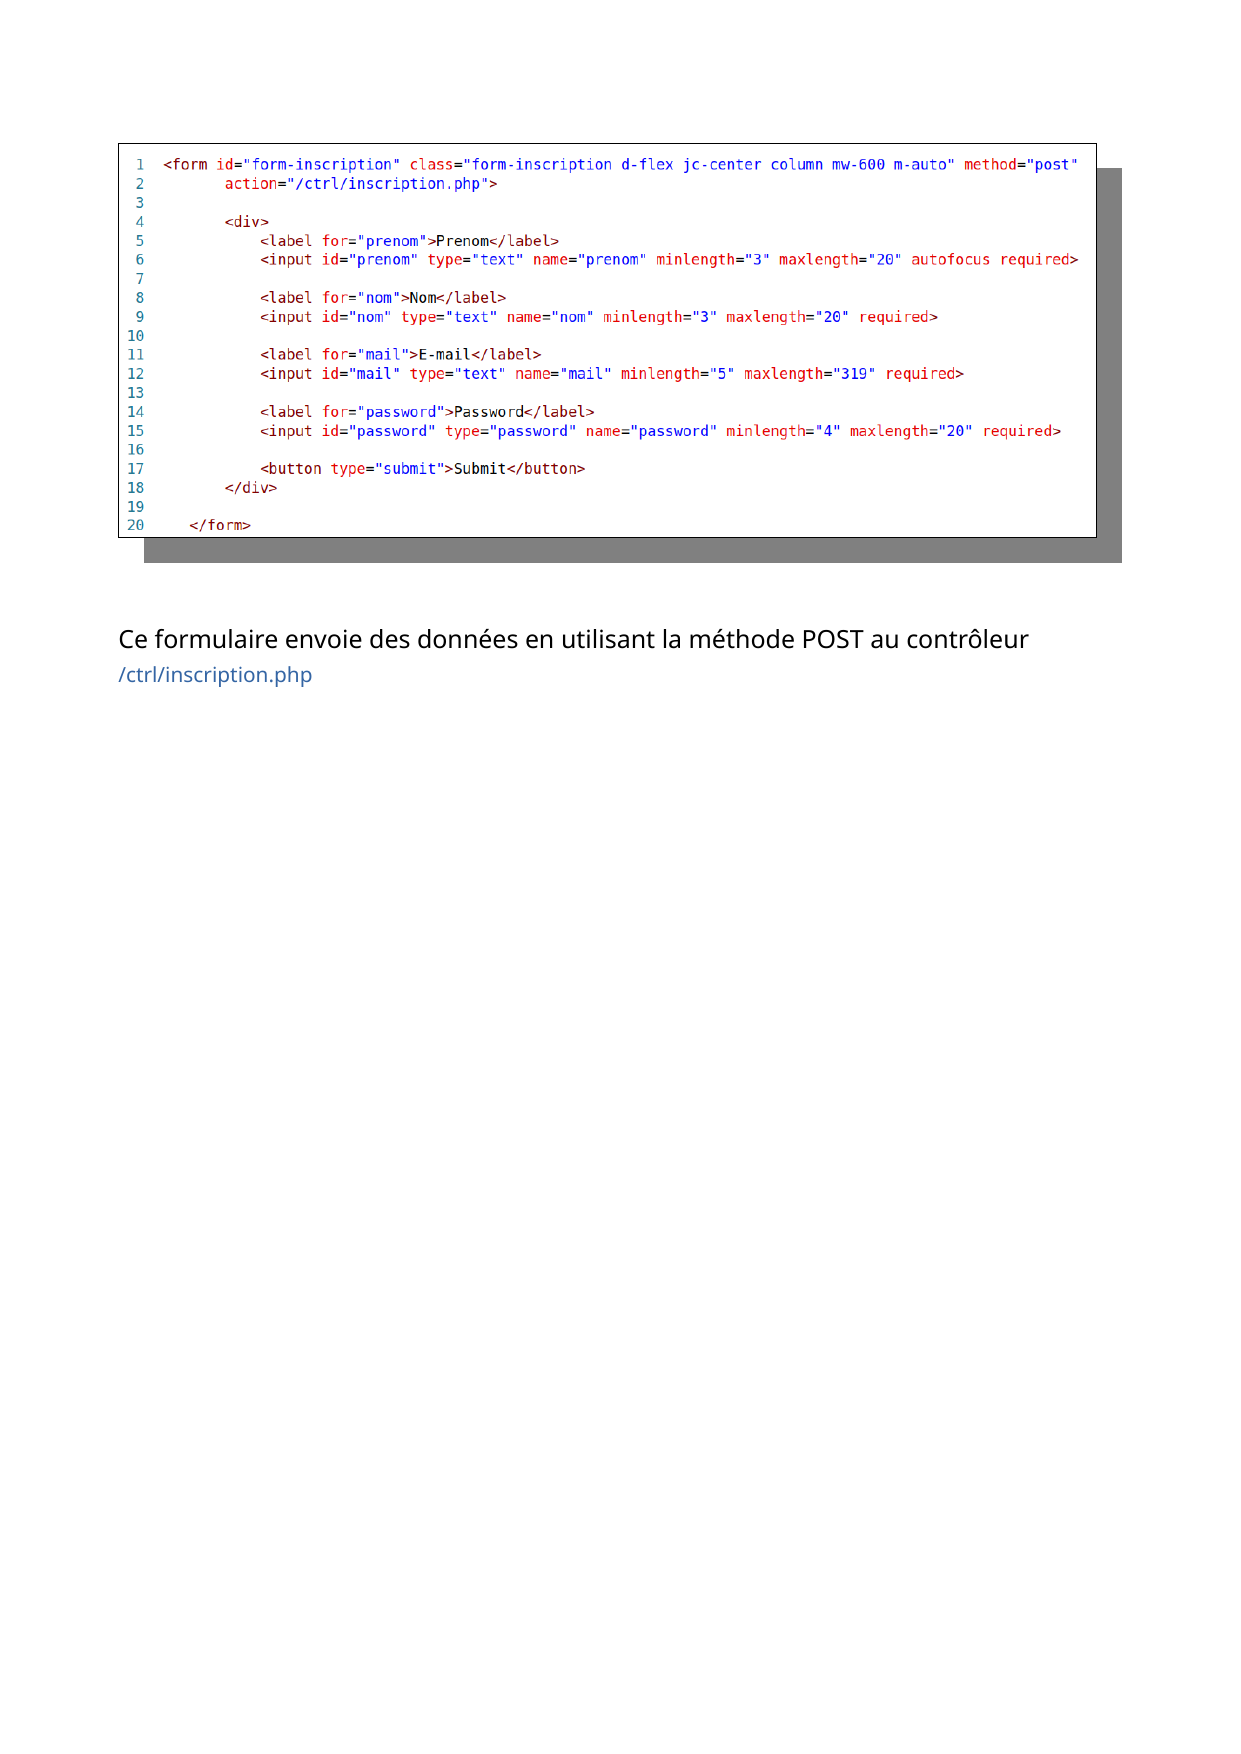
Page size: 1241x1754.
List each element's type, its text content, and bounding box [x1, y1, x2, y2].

text Ce formulaire envoie des données en utilisant la méthode POST au contrôleur /ctrl/inscription.php [118, 622, 1122, 689]
picture [121, 146, 1094, 535]
